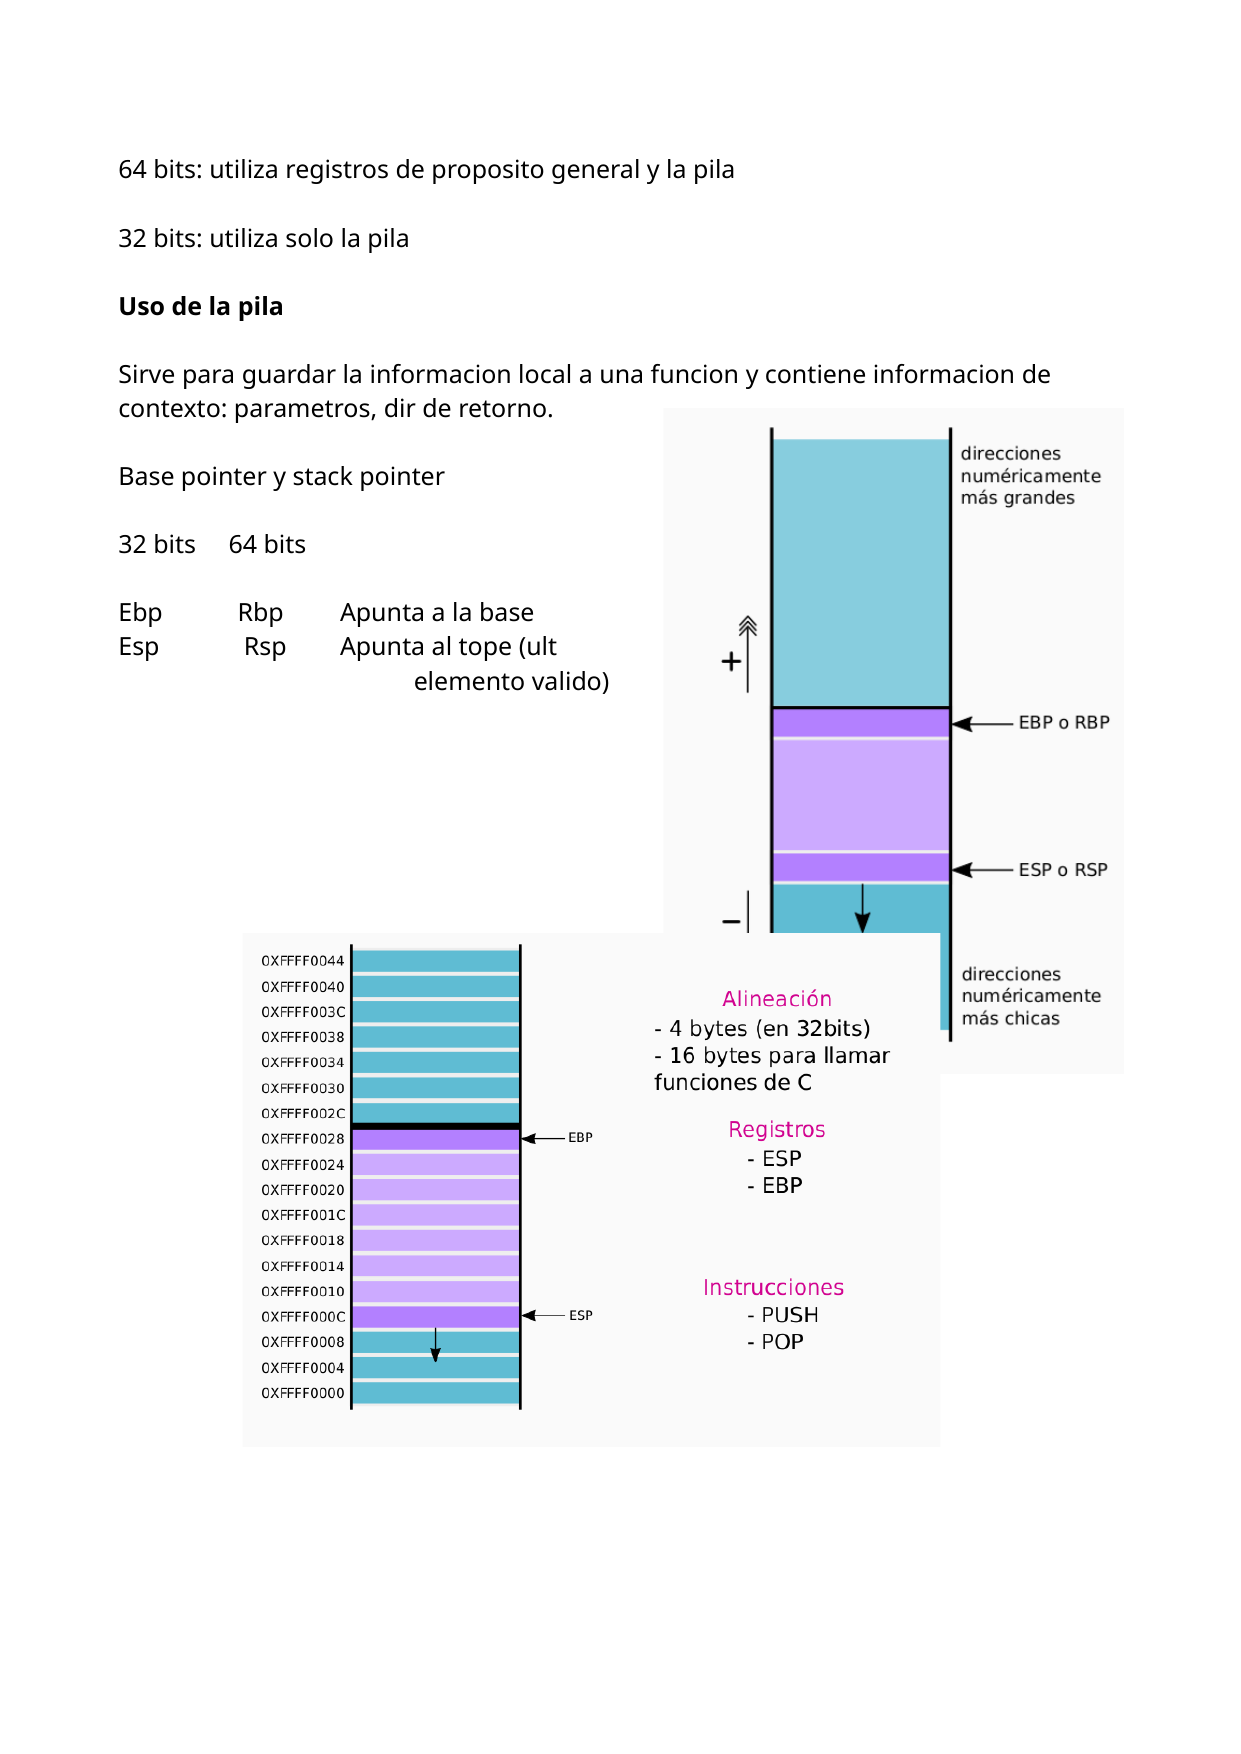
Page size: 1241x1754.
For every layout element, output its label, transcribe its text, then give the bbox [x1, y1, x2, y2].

text 32 bits: utiliza solo la pila [118, 220, 1122, 254]
text Base pointer y stack pointer [118, 459, 663, 493]
text Esp Rsp Apunta al tope (ult elemento valido) [118, 629, 663, 697]
text Sirve para guardar la informacion local a una funcion y contiene informacion de contexto: parametros, dir de retorno. [118, 357, 1122, 425]
text Uso de la pila [118, 288, 1122, 322]
text Ebp Rbp Apunta a la base [118, 595, 663, 629]
picture [242, 408, 1124, 1447]
text 32 bits 64 bits [118, 527, 663, 561]
text 64 bits: utiliza registros de proposito general y la pila [118, 152, 1122, 186]
